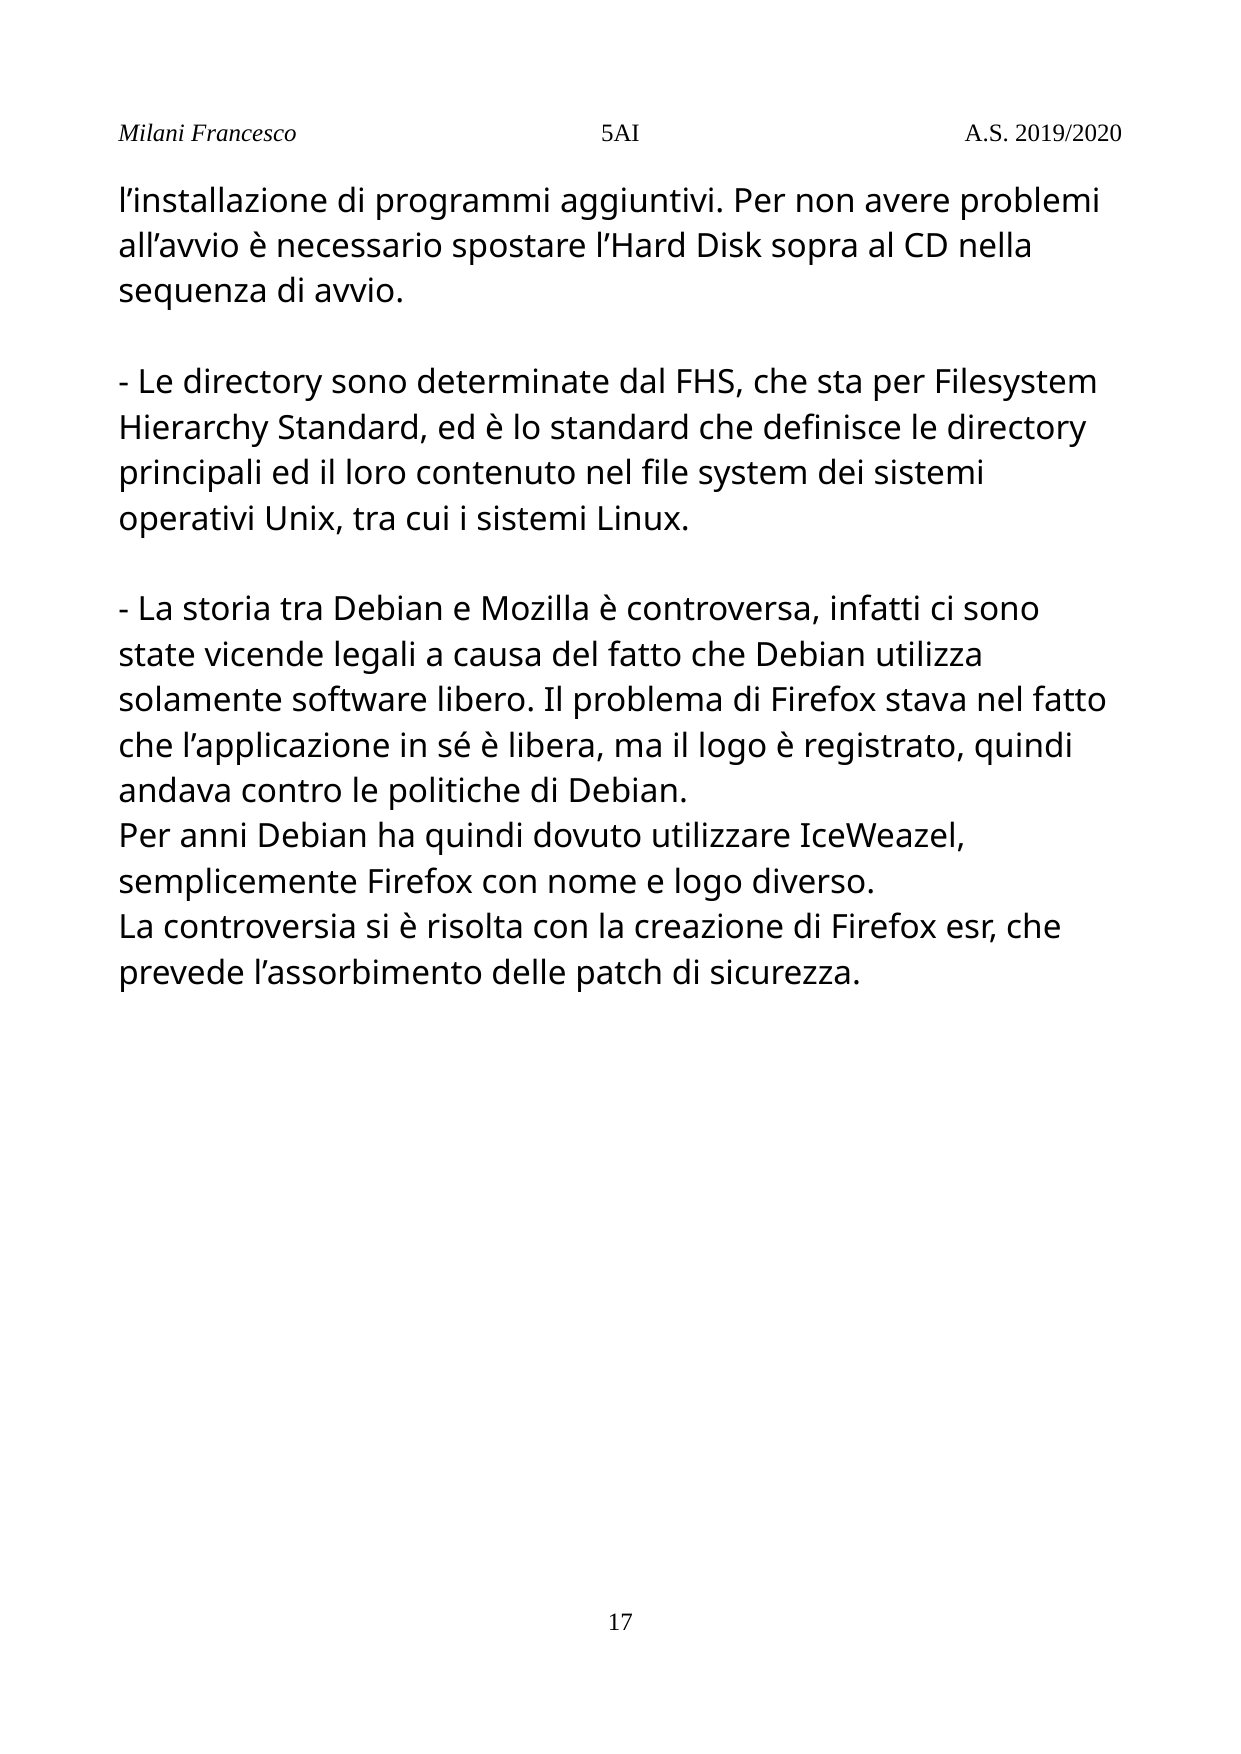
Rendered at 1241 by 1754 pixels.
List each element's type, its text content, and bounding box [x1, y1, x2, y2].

text La controversia si è risolta con la creazione di Firefox esr, che prevede l’assorbimento delle patch di sicurezza. [118, 903, 1122, 994]
text - La storia tra Debian e Mozilla è controversa, infatti ci sono state vicende legali a causa del fatto che Debian utilizza solamente software libero. Il problema di Firefox stava nel fatto che l’applicazione in sé è libera, ma il logo è registrato, quindi andava contro le politiche di Debian. [118, 585, 1122, 812]
text l’installazione di programmi aggiuntivi. Per non avere problemi all’avvio è necessario spostare l’Hard Disk sopra al CD nella sequenza di avvio. [118, 176, 1122, 313]
text - Le directory sono determinate dal FHS, che sta per Filesystem Hierarchy Standard, ed è lo standard che definisce le directory principali ed il loro contenuto nel file system dei sistemi operativi Unix, tra cui i sistemi Linux. [118, 358, 1122, 540]
text Per anni Debian ha quindi dovuto utilizzare IceWeazel, semplicemente Firefox con nome e logo diverso. [118, 812, 1122, 903]
